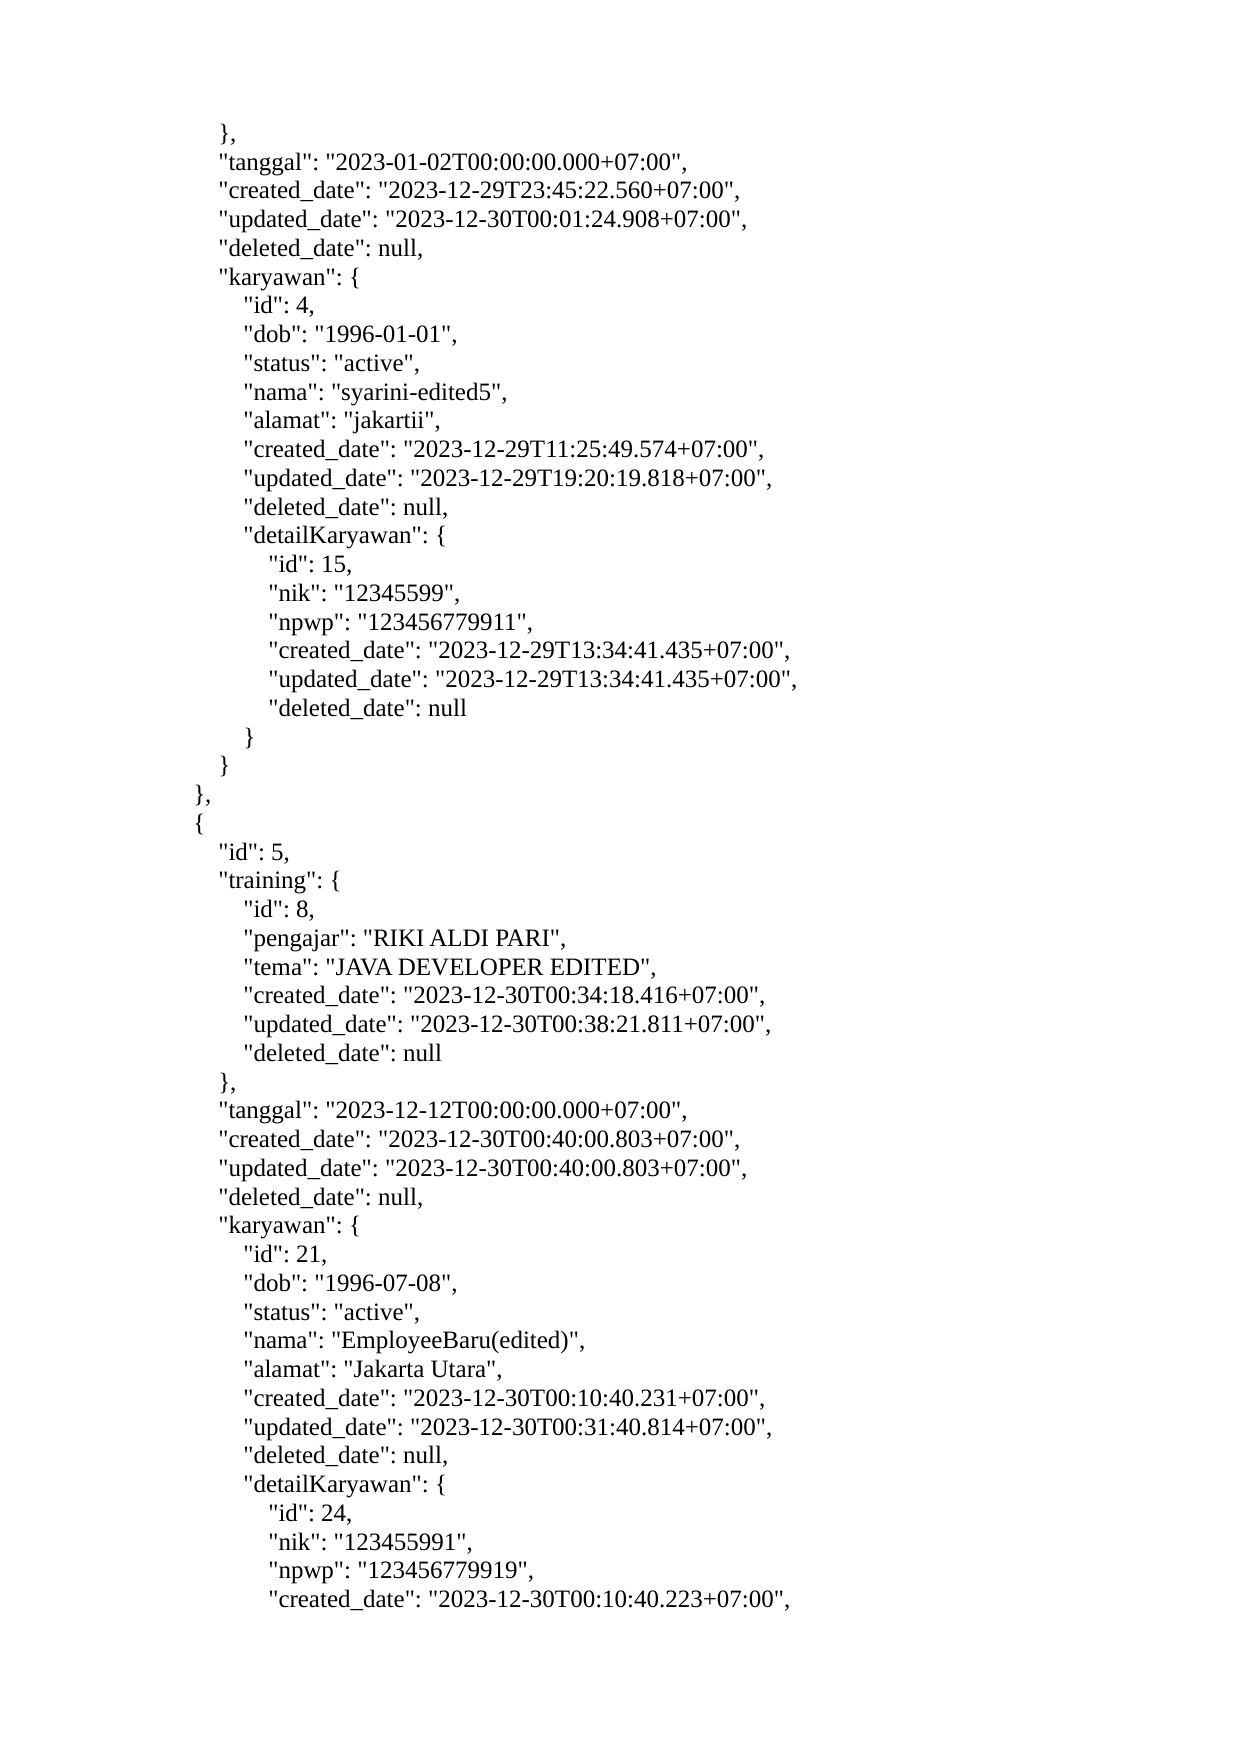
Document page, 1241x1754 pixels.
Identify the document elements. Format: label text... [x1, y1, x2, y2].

text "created_date": "2023-12-29T13:34:41.435+07:00", [118, 636, 1122, 664]
text } [118, 722, 1122, 751]
text "id": 8, [118, 894, 1122, 923]
text "karyawan": { [118, 262, 1122, 291]
text "deleted_date": null, [118, 492, 1122, 521]
text "tanggal": "2023-12-12T00:00:00.000+07:00", [118, 1096, 1122, 1124]
text "updated_date": "2023-12-29T13:34:41.435+07:00", [118, 664, 1122, 693]
text "nama": "EmployeeBaru(edited)", [118, 1326, 1122, 1354]
text "dob": "1996-01-01", [118, 319, 1122, 348]
text "karyawan": { [118, 1211, 1122, 1239]
text "id": 24, [118, 1498, 1122, 1527]
text "alamat": "jakartii", [118, 406, 1122, 434]
text "deleted_date": null, [118, 233, 1122, 262]
text "deleted_date": null [118, 1038, 1122, 1067]
text "nik": "12345599", [118, 578, 1122, 607]
text }, [118, 1067, 1122, 1096]
text "nik": "123455991", [118, 1527, 1122, 1556]
text "detailKaryawan": { [118, 521, 1122, 549]
text "tanggal": "2023-01-02T00:00:00.000+07:00", [118, 147, 1122, 176]
text "deleted_date": null [118, 693, 1122, 722]
text "detailKaryawan": { [118, 1469, 1122, 1498]
text "created_date": "2023-12-30T00:40:00.803+07:00", [118, 1124, 1122, 1153]
text "tema": "JAVA DEVELOPER EDITED", [118, 952, 1122, 981]
text "updated_date": "2023-12-29T19:20:19.818+07:00", [118, 463, 1122, 492]
text "created_date": "2023-12-30T00:10:40.231+07:00", [118, 1383, 1122, 1412]
text "npwp": "123456779911", [118, 607, 1122, 636]
text { [118, 808, 1122, 837]
text "dob": "1996-07-08", [118, 1268, 1122, 1297]
text "deleted_date": null, [118, 1182, 1122, 1211]
text "id": 21, [118, 1239, 1122, 1268]
text "updated_date": "2023-12-30T00:38:21.811+07:00", [118, 1009, 1122, 1038]
text "status": "active", [118, 348, 1122, 377]
text "npwp": "123456779919", [118, 1556, 1122, 1584]
text "id": 5, [118, 837, 1122, 866]
text "deleted_date": null, [118, 1441, 1122, 1469]
text "created_date": "2023-12-30T00:10:40.223+07:00", [118, 1584, 1122, 1613]
text "status": "active", [118, 1297, 1122, 1326]
text "id": 15, [118, 549, 1122, 578]
text "created_date": "2023-12-29T23:45:22.560+07:00", [118, 176, 1122, 204]
text "id": 4, [118, 291, 1122, 319]
text } [118, 751, 1122, 779]
text "nama": "syarini-edited5", [118, 377, 1122, 406]
text "pengajar": "RIKI ALDI PARI", [118, 923, 1122, 952]
text "training": { [118, 866, 1122, 894]
text "updated_date": "2023-12-30T00:40:00.803+07:00", [118, 1153, 1122, 1182]
text "alamat": "Jakarta Utara", [118, 1354, 1122, 1383]
text "created_date": "2023-12-29T11:25:49.574+07:00", [118, 434, 1122, 463]
text "updated_date": "2023-12-30T00:31:40.814+07:00", [118, 1412, 1122, 1441]
text }, [118, 118, 1122, 147]
text "updated_date": "2023-12-30T00:01:24.908+07:00", [118, 204, 1122, 233]
text }, [118, 779, 1122, 808]
text "created_date": "2023-12-30T00:34:18.416+07:00", [118, 981, 1122, 1009]
